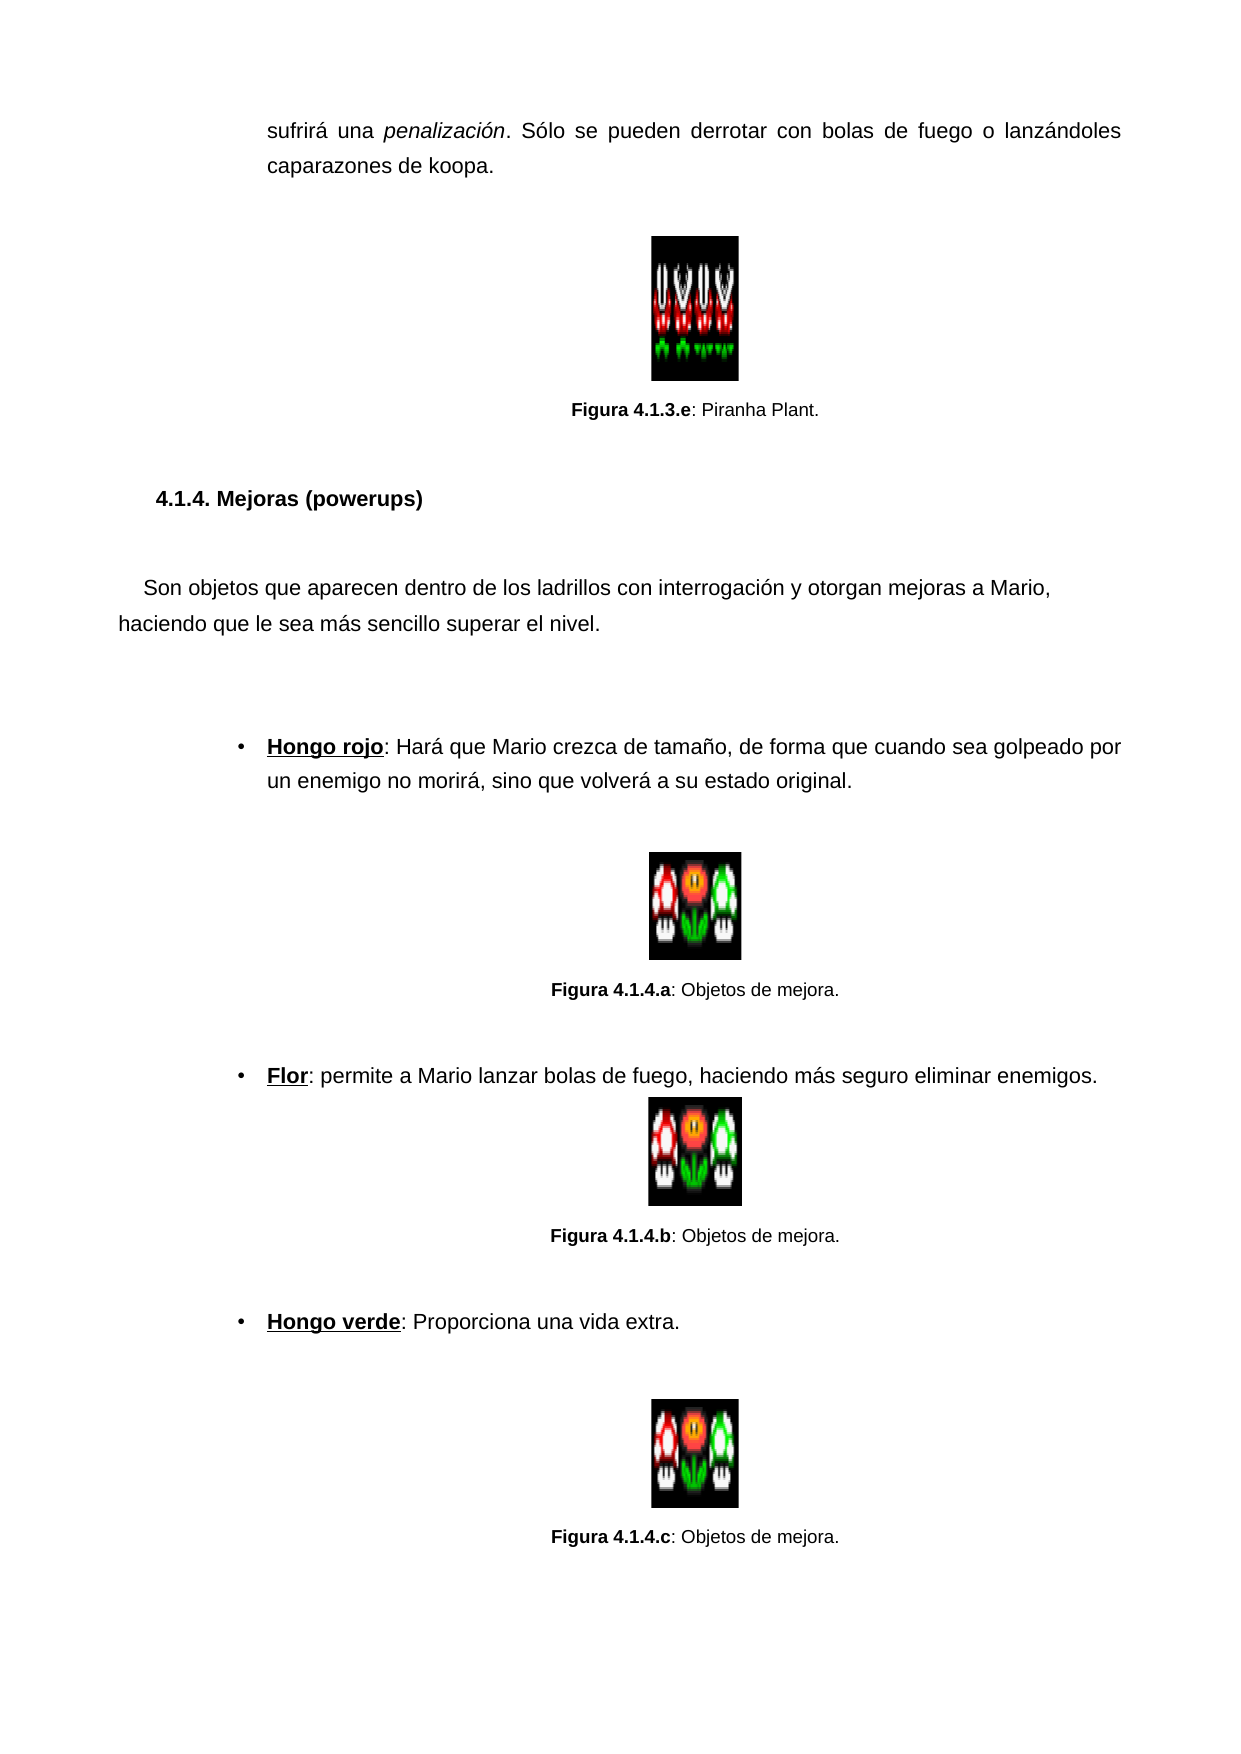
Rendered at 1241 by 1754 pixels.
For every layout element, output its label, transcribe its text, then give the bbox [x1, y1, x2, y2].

list Hongo rojo: Hará que Mario crezca de tamaño, de forma que cuando sea golpeado por un enemigo no morirá, sino que volverá a su estado original. [237, 734, 1122, 794]
list Hongo verde: Proporciona una vida extra. [237, 1309, 1122, 1334]
list sufrirá una penalización. Sólo se pueden derrotar con bolas de fuego o lanzándoles caparazones de koopa. [237, 118, 1122, 178]
text 4.1.4. Mejoras (powerups) [118, 483, 1122, 512]
text Son objetos que aparecen dentro de los ladrillos con interrogación y otorgan mejoras a Mario, haciendo que le sea más sencillo superar el nivel. [118, 572, 1122, 636]
text Figura 4.1.4.a: Objetos de mejora. [193, 979, 1122, 1000]
picture [649, 852, 742, 960]
list Flor: permite a Mario lanzar bolas de fuego, haciendo más seguro eliminar enemigos. [237, 1063, 1122, 1088]
picture [651, 236, 739, 381]
text Figura 4.1.4.c: Objetos de mejora. [193, 1526, 1122, 1548]
picture [651, 1399, 739, 1508]
text Figura 4.1.3.e: Piranha Plant. [193, 399, 1122, 421]
text Figura 4.1.4.b: Objetos de mejora. [193, 1224, 1122, 1246]
picture [648, 1097, 742, 1206]
